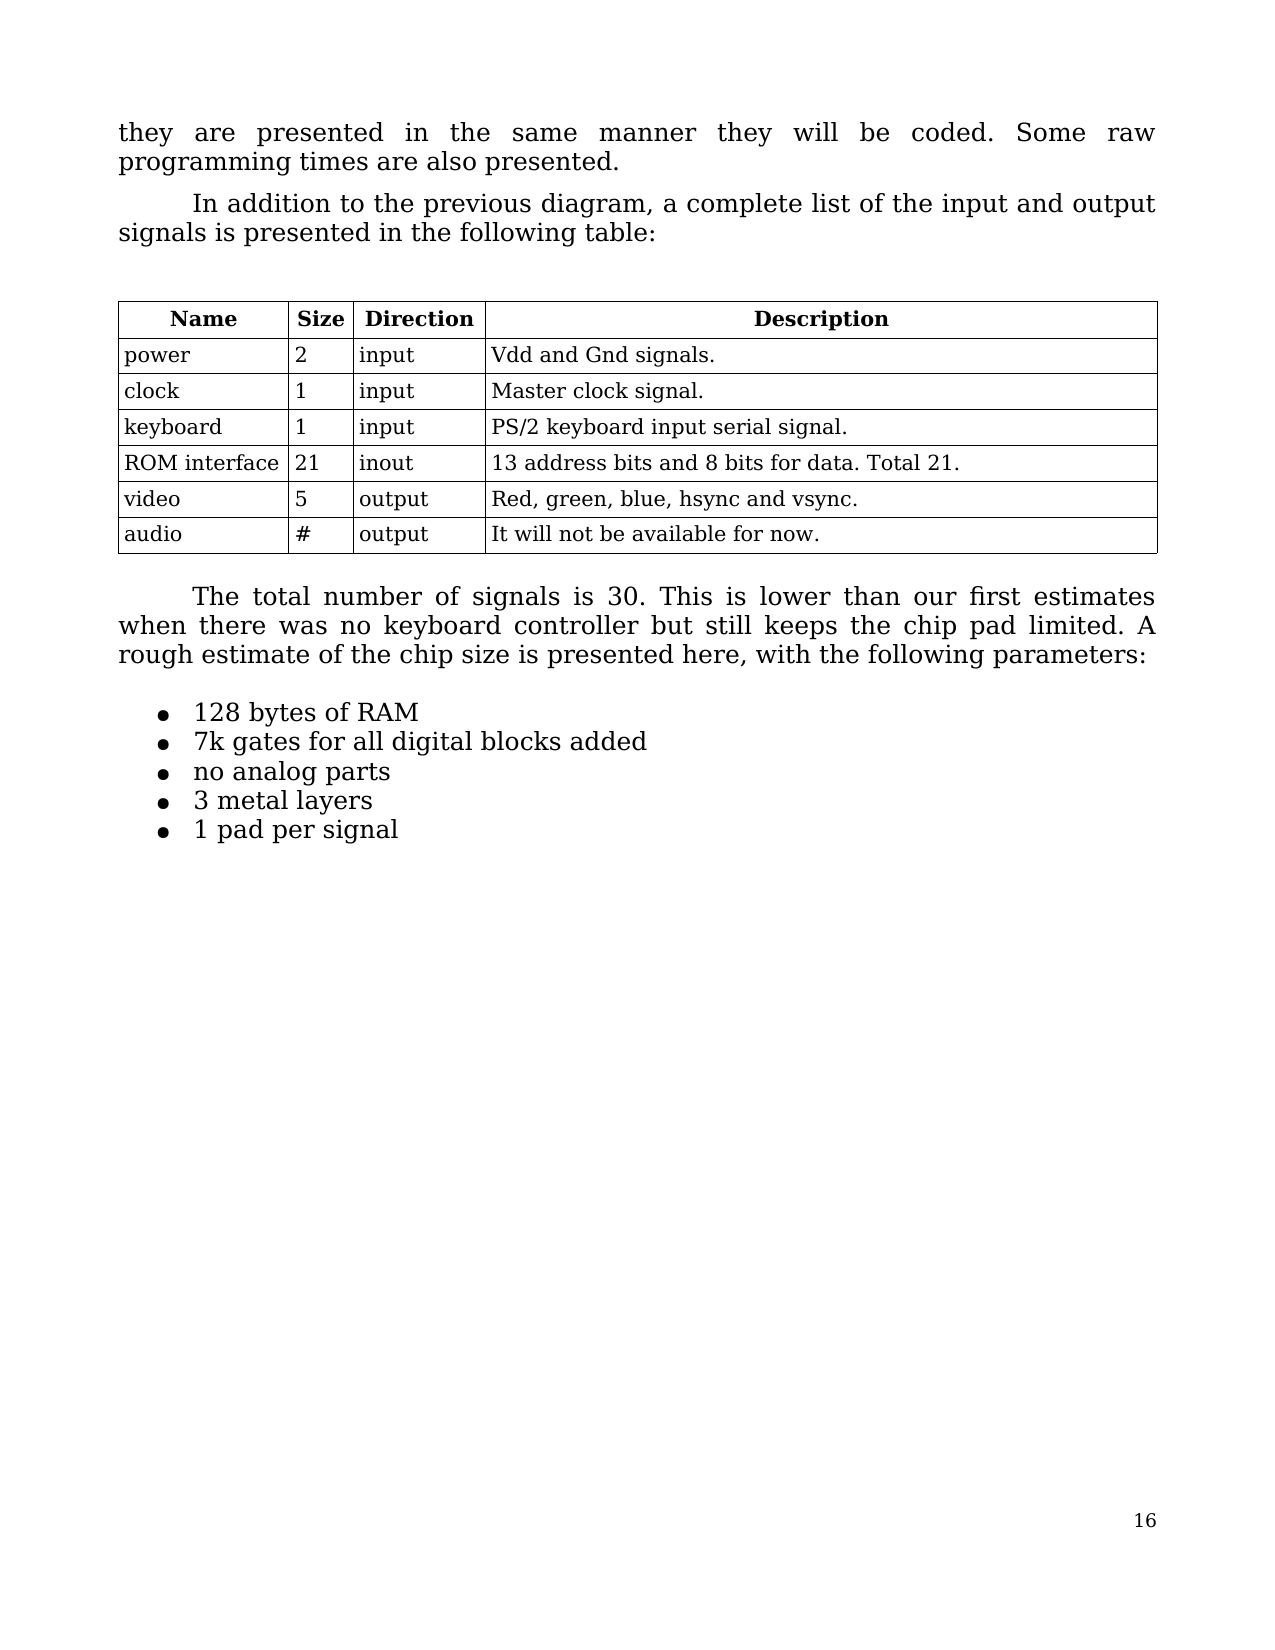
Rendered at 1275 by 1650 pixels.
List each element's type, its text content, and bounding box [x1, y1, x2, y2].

table_cell inout [354, 446, 485, 481]
list no analog parts [156, 757, 1157, 786]
text In addition to the previous diagram, a complete list of the input and output signals is presented in the following table: [118, 189, 1157, 247]
table_header Direction [354, 302, 485, 337]
text they are presented in the same manner they will be coded. Some raw programming times are also presented. [118, 118, 1157, 176]
table_header Name [119, 302, 288, 337]
list 128 bytes of RAM [156, 698, 1157, 728]
table_header Size [289, 302, 353, 337]
table_header Description [486, 302, 1157, 337]
table_cell output [354, 518, 485, 552]
list 1 pad per signal [156, 815, 1157, 844]
table_cell ROM interface [119, 446, 288, 481]
table_cell # [289, 518, 353, 552]
list 7k gates for all digital blocks added [156, 728, 1157, 757]
table_cell 1 [289, 374, 353, 409]
table_cell output [354, 482, 485, 517]
table_cell 5 [289, 482, 353, 517]
table_cell It will not be available for now. [486, 518, 1157, 552]
table_cell keyboard [119, 410, 288, 445]
text The total number of signals is 30. This is lower than our first estimates when there was no keyboard controller but still keeps the chip pad limited. A rough estimate of the chip size is presented here, with the following parameters: [118, 582, 1157, 669]
table_cell 1 [289, 410, 353, 445]
table_cell clock [119, 374, 288, 409]
table_cell 2 [289, 339, 353, 373]
table_cell input [354, 410, 485, 445]
table_cell Red, green, blue, hsync and vsync. [486, 482, 1157, 517]
table_cell 21 [289, 446, 353, 481]
table_cell Vdd and Gnd signals. [486, 339, 1157, 373]
table_cell audio [119, 518, 288, 552]
table_cell power [119, 339, 288, 373]
table_cell input [354, 339, 485, 373]
table_cell PS/2 keyboard input serial signal. [486, 410, 1157, 445]
table_cell video [119, 482, 288, 517]
table_cell Master clock signal. [486, 374, 1157, 409]
table_cell 13 address bits and 8 bits for data. Total 21. [486, 446, 1157, 481]
list 3 metal layers [156, 786, 1157, 815]
table_cell input [354, 374, 485, 409]
